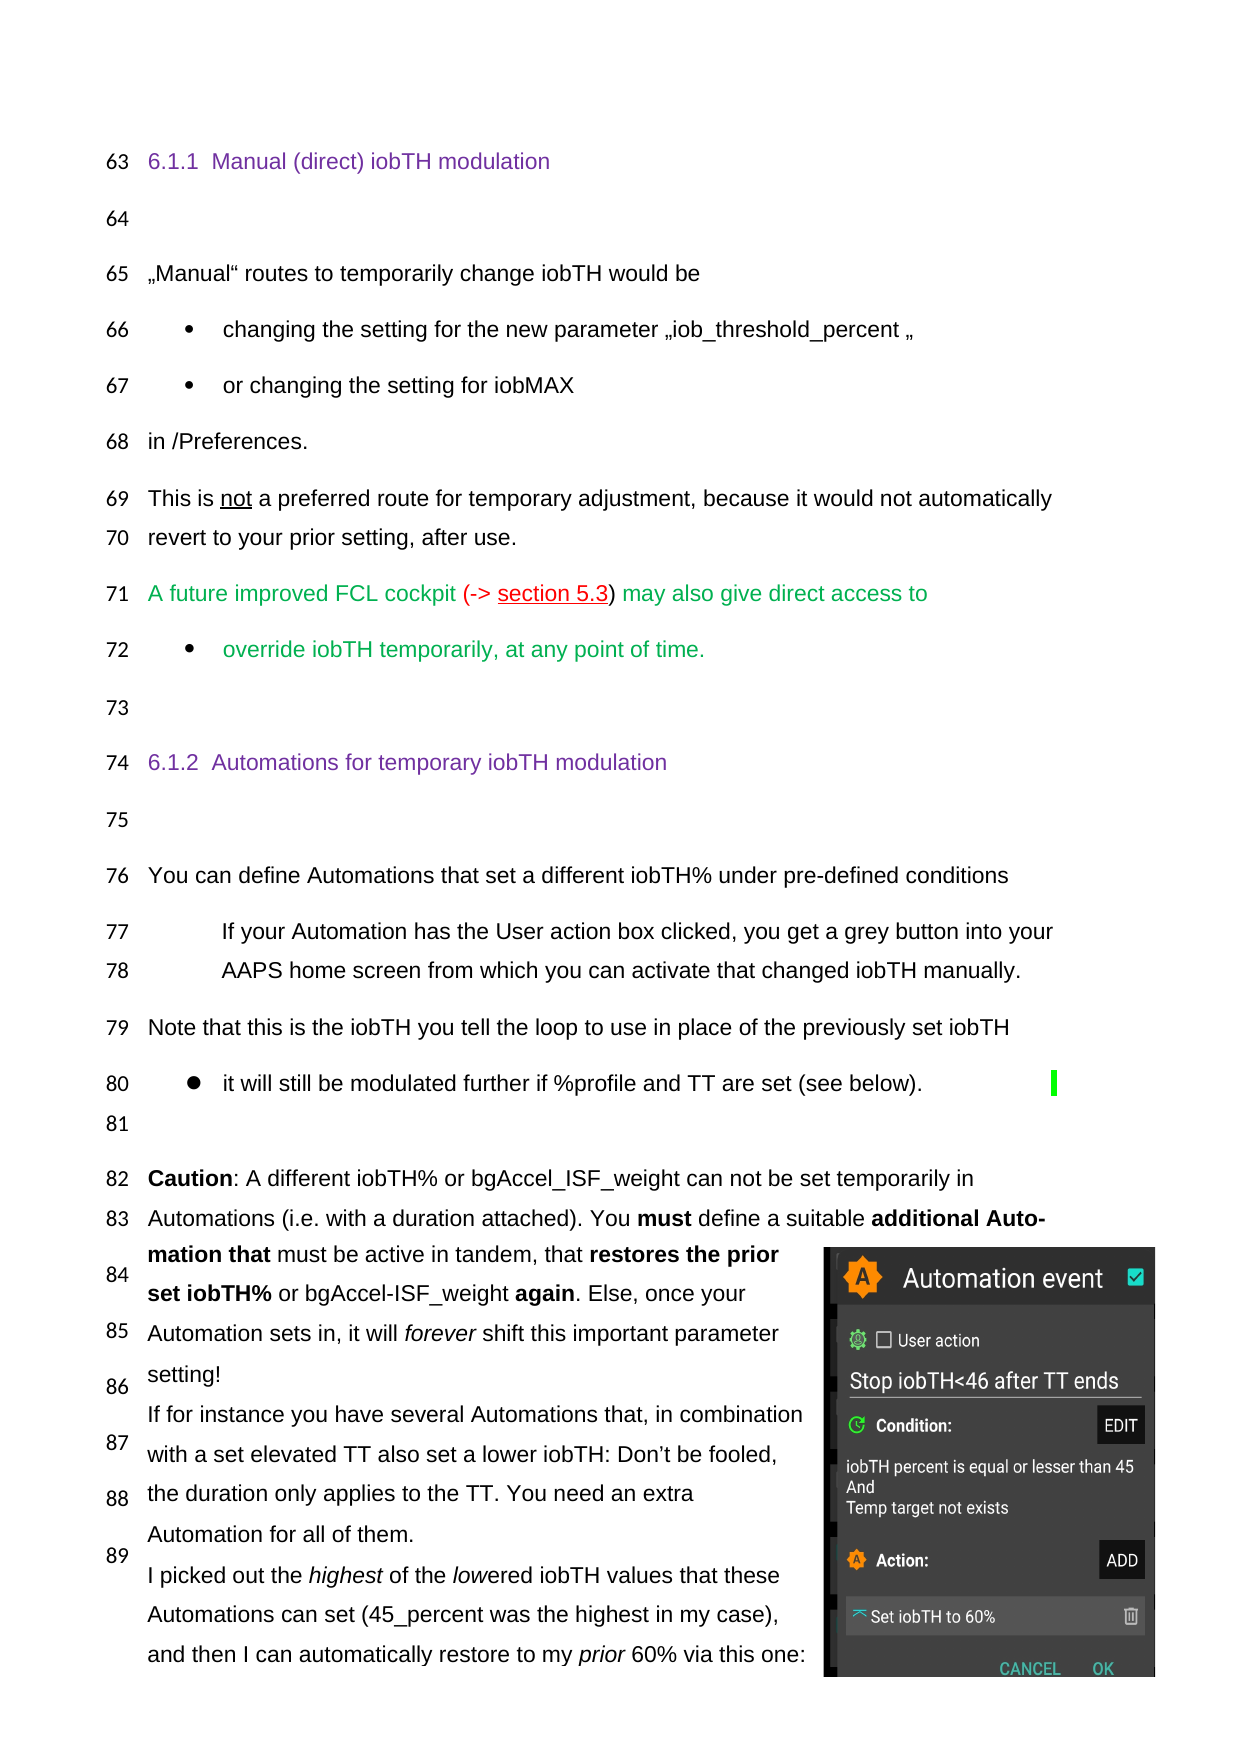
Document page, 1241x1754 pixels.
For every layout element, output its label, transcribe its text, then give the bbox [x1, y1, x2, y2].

text 6.1.2 Automations for temporary iobTH modulation [148, 749, 1093, 776]
text Caution: A different iobTH% or bgAccel_ISF_weight can not be set temporarily in Automations (i.e. with a duration attached). You must define a suitable additional Auto- [148, 1165, 1093, 1231]
list changing the setting for the new parameter „iob_threshold_percent „ [185, 316, 1093, 342]
list override iobTH temporarily, at any point of time. [185, 636, 1093, 663]
text You can define Automations that set a different iobTH% under pre-defined conditions [148, 862, 1093, 888]
text If your Automation has the User action box clicked, you get a grey button into your AAPS home screen from which you can activate that changed iobTH manually. [221, 918, 1093, 984]
text [132, 1233, 1155, 1691]
list it will still be modulated further if %profile and TT are set (see below). [185, 1069, 1093, 1096]
text „Manual“ routes to temporarily change iobTH would be [148, 260, 1093, 286]
list or changing the setting for iobMAX [185, 372, 1093, 398]
text A future improved FCL cockpit (-> section 5.3) may also give direct access to [148, 580, 1093, 606]
text This is not a preferred route for temporary adjustment, because it would not automatically revert to your prior setting, after use. [148, 484, 1093, 550]
text 6.1.1 Manual (direct) iobTH modulation [148, 148, 1093, 174]
text Note that this is the iobTH you tell the loop to use in place of the previously set iobTH [148, 1013, 1093, 1040]
text in /Preferences. [148, 428, 1093, 455]
text mation that must be active in tandem, that restores the prior set iobTH% or bgAccel-ISF_weight again. Else, once your Automation sets in, it will forever shift this important parameter setting! If for instance you have several Automations that, in combination with a set elevated TT also set a lower iobTH: Don’t be fooled, the duration only applies to the TT. You need an extra Automation for all of them. I picked out the highest of the lowered iobTH values that these Automations can set (45_percent was the highest in my case), and then I can automatically restore to my prior 60% via this one: [147, 1241, 808, 1665]
